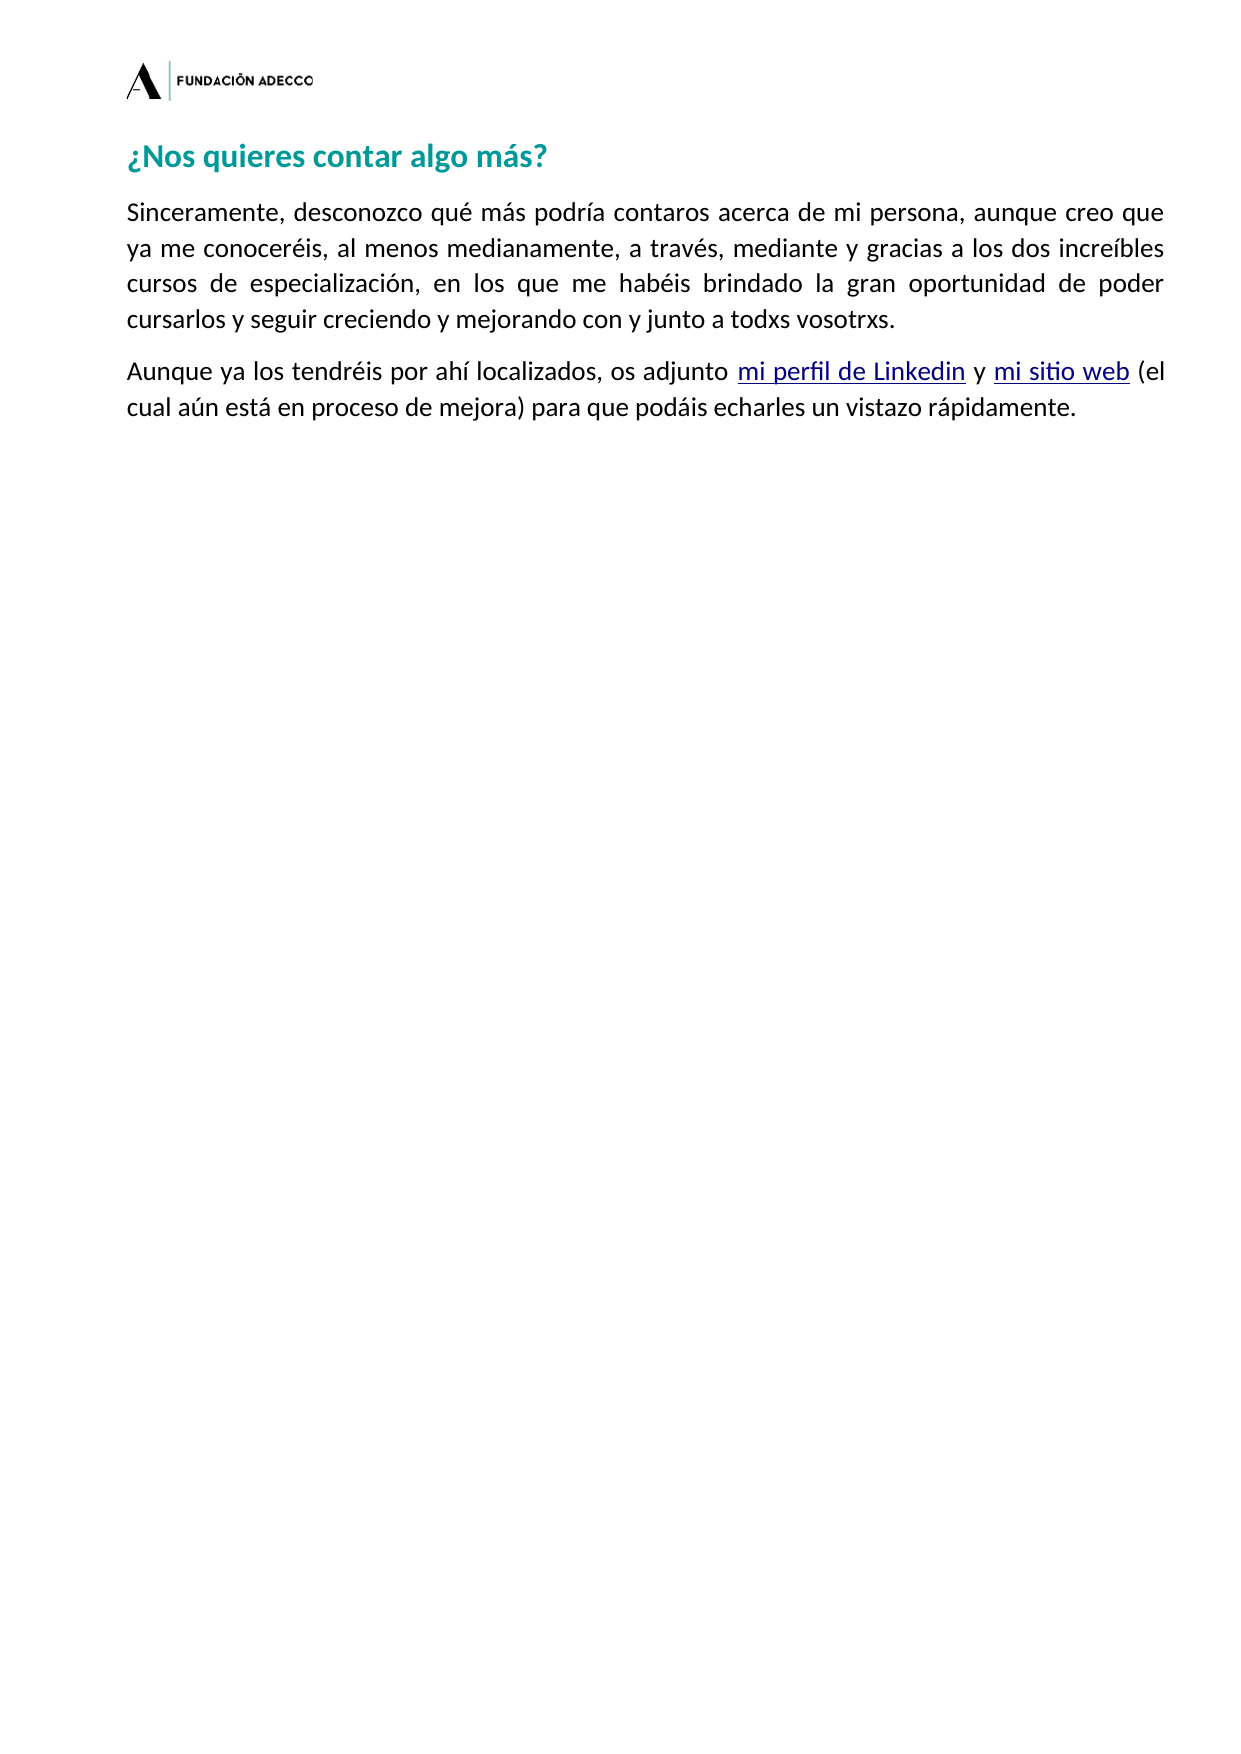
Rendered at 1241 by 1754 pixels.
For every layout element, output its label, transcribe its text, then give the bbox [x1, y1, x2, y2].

text Aunque ya los tendréis por ahí localizados, os adjunto mi perfil de Linkedin y mi sitio web (el cual aún está en proceso de mejora) para que podáis echarles un vistazo rápidamente. [127, 354, 1166, 423]
text ¿Nos quieres contar algo más? [127, 135, 1166, 176]
text Sinceramente, desconozco qué más podría contaros acerca de mi persona, aunque creo que ya me conoceréis, al menos medianamente, a través, mediante y gracias a los dos increíbles cursos de especialización, en los que me habéis brindado la gran oportunidad de poder cursarlos y seguir creciendo y mejorando con y junto a todxs vosotrxs. [127, 195, 1166, 335]
picture [126, 61, 313, 101]
